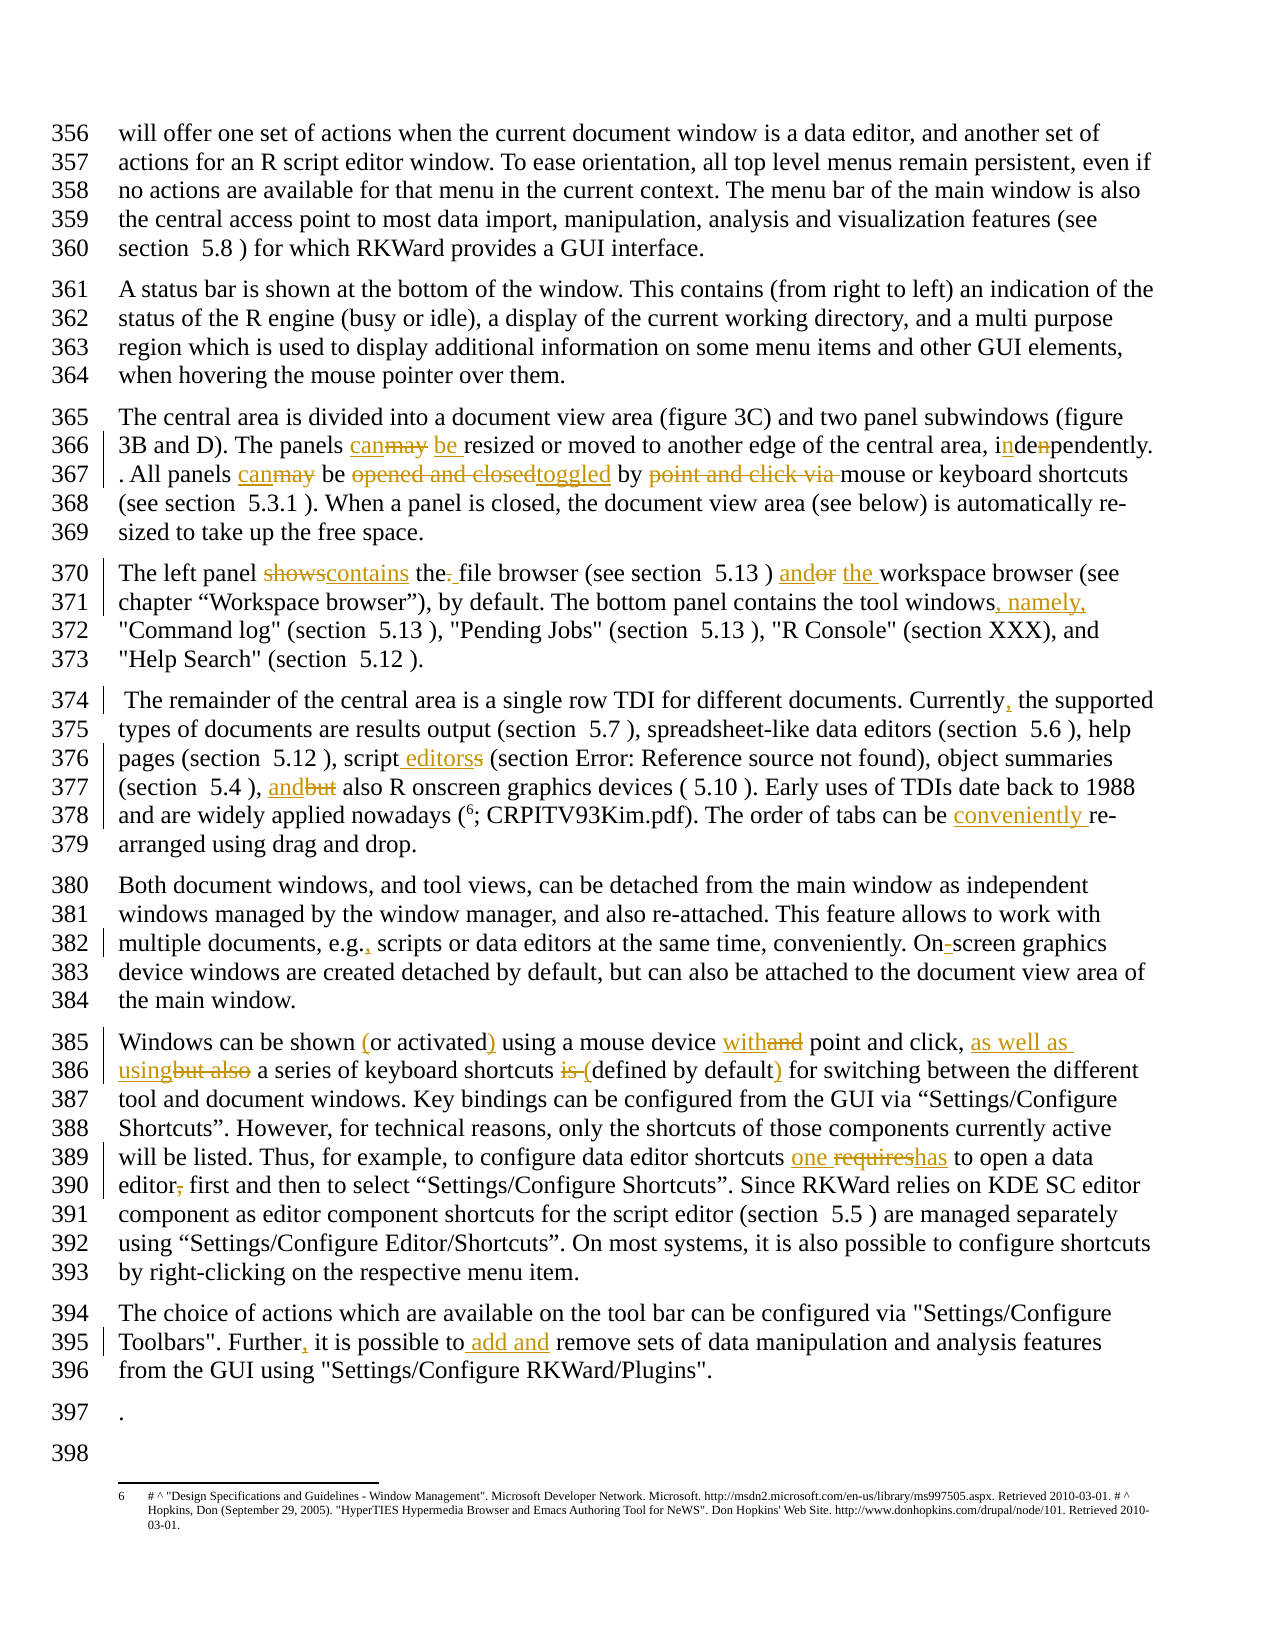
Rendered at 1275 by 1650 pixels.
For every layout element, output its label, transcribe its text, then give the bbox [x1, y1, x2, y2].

text A status bar is shown at the bottom of the window. This contains (from right to left) an indication of the status of the R engine (busy or idle), a display of the current working directory, and a multi purpose region which is used to display additional information on some menu items and other GUI elements, when hovering the mouse pointer over them. [118, 274, 1157, 389]
text The remainder of the central area is a single row TDI for different documents. Currently, the supported types of documents are results output (section 5.7 ), spreadsheet-like data editors (section 5.6 ), help pages (section 5.12 ), script editors (section Error: Reference source not found), object summaries (section 5.4 ), and also R onscreen graphics devices ( 5.10 ). Early uses of TDIs date back to 1988 and are widely applied nowadays (; CRPITV93Kim.pdf). The order of tabs can be conveniently re-arranged using drag and drop. [118, 686, 1157, 858]
text Windows can be shown (or activated) using a mouse device with point and click, as well as using a series of keyboard shortcuts (defined by default) for switching between the different tool and document windows. Key bindings can be configured from the GUI via “Settings/Configure Shortcuts”. However, for technical reasons, only the shortcuts of those components currently active will be listed. Thus, for example, to configure data editor shortcuts one has to open a data editor first and then to select “Settings/Configure Shortcuts”. Since RKWard relies on KDE SC editor component as editor component shortcuts for the script editor (section 5.5 ) are managed separately using “Settings/Configure Editor/Shortcuts”. On most systems, it is also possible to configure shortcuts by right-clicking on the respective menu item. [118, 1027, 1157, 1286]
text will offer one set of actions when the current document window is a data editor, and another set of actions for an R script editor window. To ease orientation, all top level menus remain persistent, even if no actions are available for that menu in the current context. The menu bar of the main window is also the central access point to most data import, manipulation, analysis and visualization features (see section 5.8 ) for which RKWard provides a GUI interface. [118, 118, 1157, 262]
text The choice of actions which are available on the tool bar can be configured via "Settings/Configure Toolbars". Further, it is possible to add and remove sets of data manipulation and analysis features from the GUI using "Settings/Configure RKWard/Plugins". [118, 1298, 1157, 1384]
text . [118, 1397, 1157, 1426]
text The left panel contains the file browser (see section 5.13 ) and the workspace browser (see chapter “Workspace browser”), by default. The bottom panel contains the tool windows, namely, "Command log" (section 5.13 ), "Pending Jobs" (section 5.13 ), "R Console" (section XXX), and "Help Search" (section 5.12 ). [118, 558, 1157, 673]
text # ^ "Design Specifications and Guidelines - Window Management". Microsoft Developer Network. Microsoft. http://msdn2.microsoft.com/en-us/library/ms997505.aspx. Retrieved 2010-03-01. # ^ Hopkins, Don (September 29, 2005). "HyperTIES Hypermedia Browser and Emacs Authoring Tool for NeWS". Don Hopkins' Web Site. http://www.donhopkins.com/drupal/node/101. Retrieved 2010-03-01. [118, 1489, 1157, 1532]
text Both document windows, and tool views, can be detached from the main window as independent windows managed by the window manager, and also re-attached. This feature allows to work with multiple documents, e.g., scripts or data editors at the same time, conveniently. On-screen graphics device windows are created detached by default, but can also be attached to the document view area of the main window. [118, 871, 1157, 1014]
text The central area is divided into a document view area (figure 3C) and two panel subwindows (figure 3B and D). The panels can be resized or moved to another edge of the central area, independently. . All panels can be toggled by mouse or keyboard shortcuts (see section 5.3.1 ). When a panel is closed, the document view area (see below) is automatically re-sized to take up the free space. [118, 402, 1157, 546]
